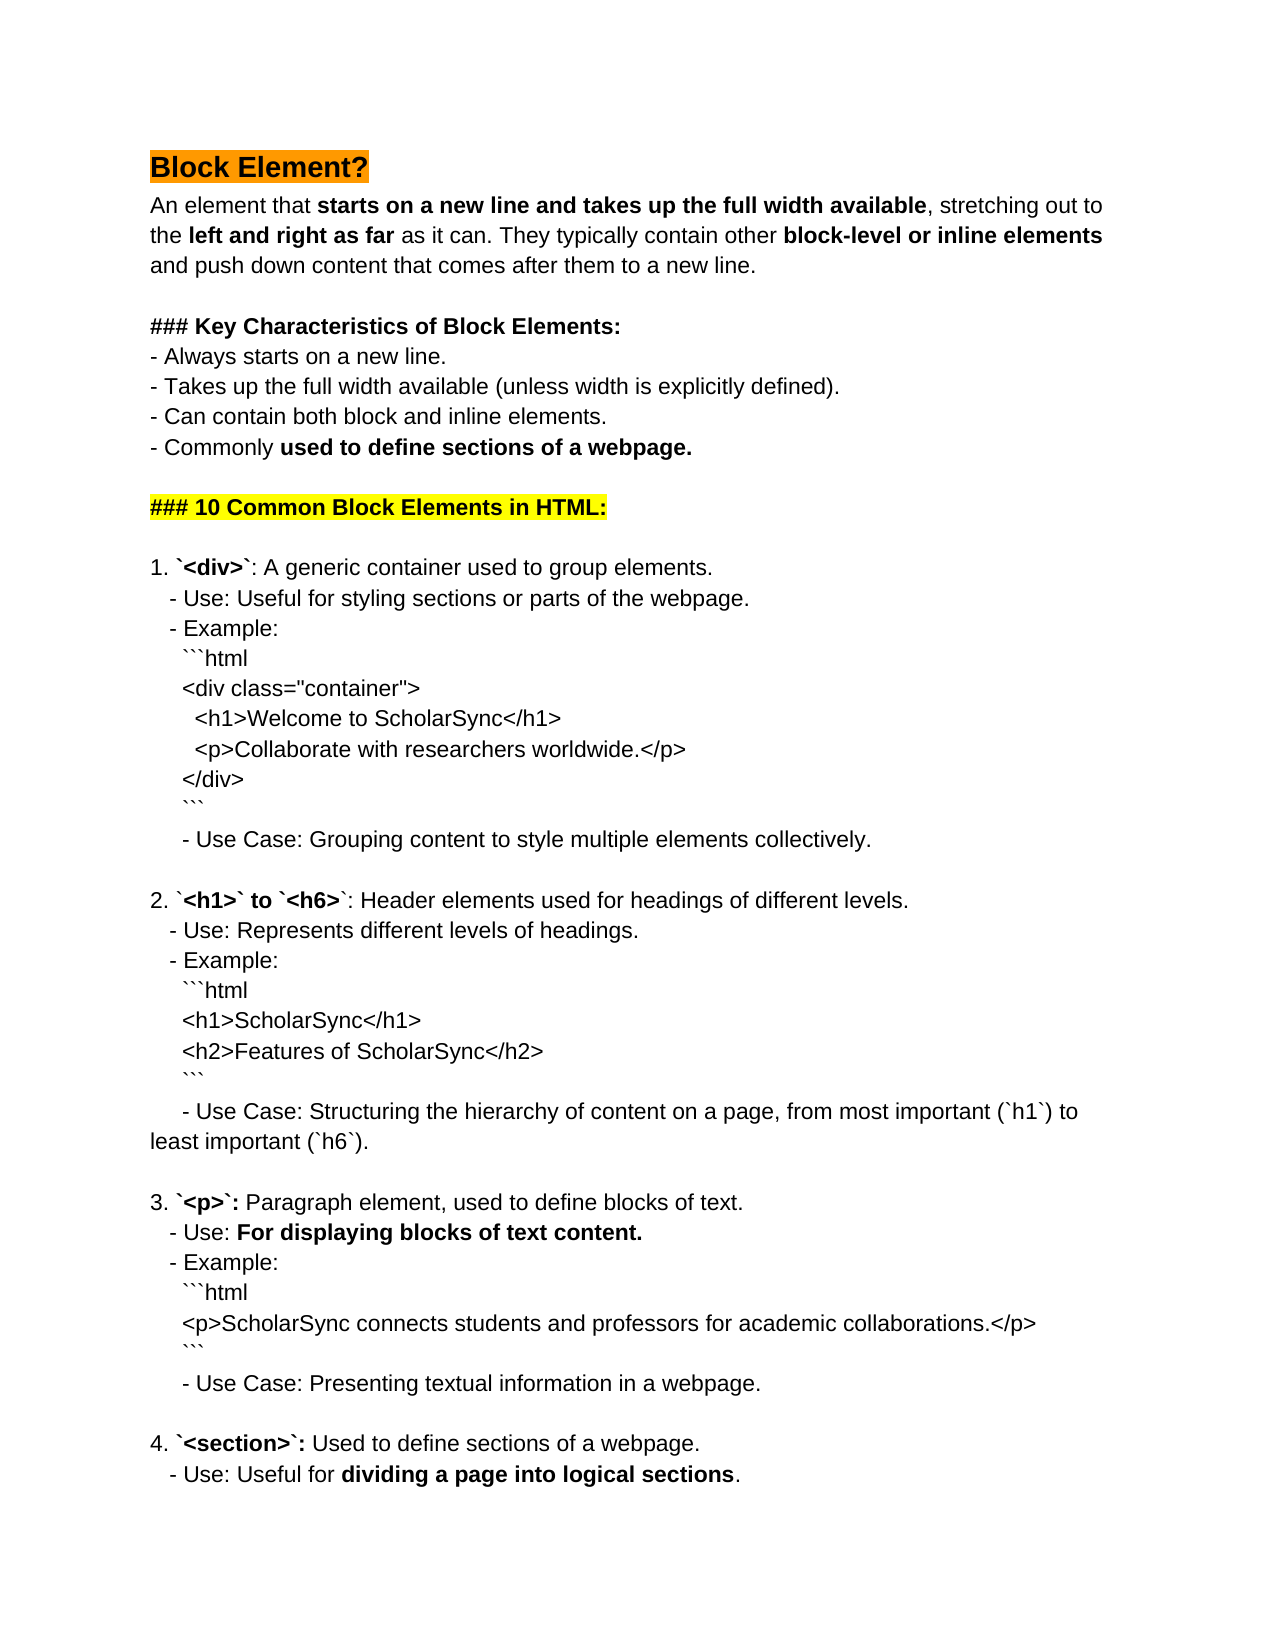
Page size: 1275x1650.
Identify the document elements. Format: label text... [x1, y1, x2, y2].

text <h2>Features of ScholarSync</h2> [150, 1038, 1125, 1064]
text - Can contain both block and inline elements. [150, 403, 1125, 430]
text - Takes up the full width available (unless width is explicitly defined). [150, 373, 1125, 399]
text <h1>ScholarSync</h1> [150, 1007, 1125, 1034]
text - Use Case: Grouping content to style multiple elements collectively. [150, 826, 1125, 853]
text - Use: Represents different levels of headings. [150, 917, 1125, 943]
text ``` [150, 1068, 1125, 1094]
text 3. `<p>`: Paragraph element, used to define blocks of text. [150, 1189, 1125, 1215]
text <p>Collaborate with researchers worldwide.</p> [150, 736, 1125, 762]
text - Use: Useful for dividing a page into logical sections. [150, 1461, 1125, 1487]
text - Use: Useful for styling sections or parts of the webpage. [150, 584, 1125, 611]
text </div> [150, 766, 1125, 792]
text 4. `<section>`: Used to define sections of a webpage. [150, 1430, 1125, 1457]
text - Always starts on a new line. [150, 343, 1125, 369]
text ### Key Characteristics of Block Elements: [150, 313, 1125, 339]
text ``` [150, 1340, 1125, 1366]
text - Example: [150, 1249, 1125, 1276]
text ### 10 Common Block Elements in HTML: [150, 494, 1125, 520]
text - Use: For displaying blocks of text content. [150, 1219, 1125, 1245]
text <p>ScholarSync connects students and professors for academic collaborations.</p> [150, 1309, 1125, 1336]
subtitle Block Element? [150, 150, 1125, 183]
text - Commonly used to define sections of a webpage. [150, 433, 1125, 460]
text ```html [150, 977, 1125, 1004]
text 1. `<div>`: A generic container used to group elements. [150, 554, 1125, 581]
text 2. `<h1>` to `<h6>`: Header elements used for headings of different levels. [150, 887, 1125, 913]
text - Example: [150, 615, 1125, 641]
text ``` [150, 796, 1125, 822]
text - Example: [150, 947, 1125, 973]
text <h1>Welcome to ScholarSync</h1> [150, 705, 1125, 732]
text ```html [150, 645, 1125, 671]
text - Use Case: Structuring the hierarchy of content on a page, from most important (`h1`) to least important (`h6`). [150, 1098, 1125, 1155]
text An element that starts on a new line and takes up the full width available, stretching out to the left and right as far as it can. They typically contain other block-level or inline elements and push down content that comes after them to a new line. [150, 192, 1125, 279]
text <div class="container"> [150, 675, 1125, 702]
text - Use Case: Presenting textual information in a webpage. [150, 1370, 1125, 1396]
text ```html [150, 1279, 1125, 1306]
